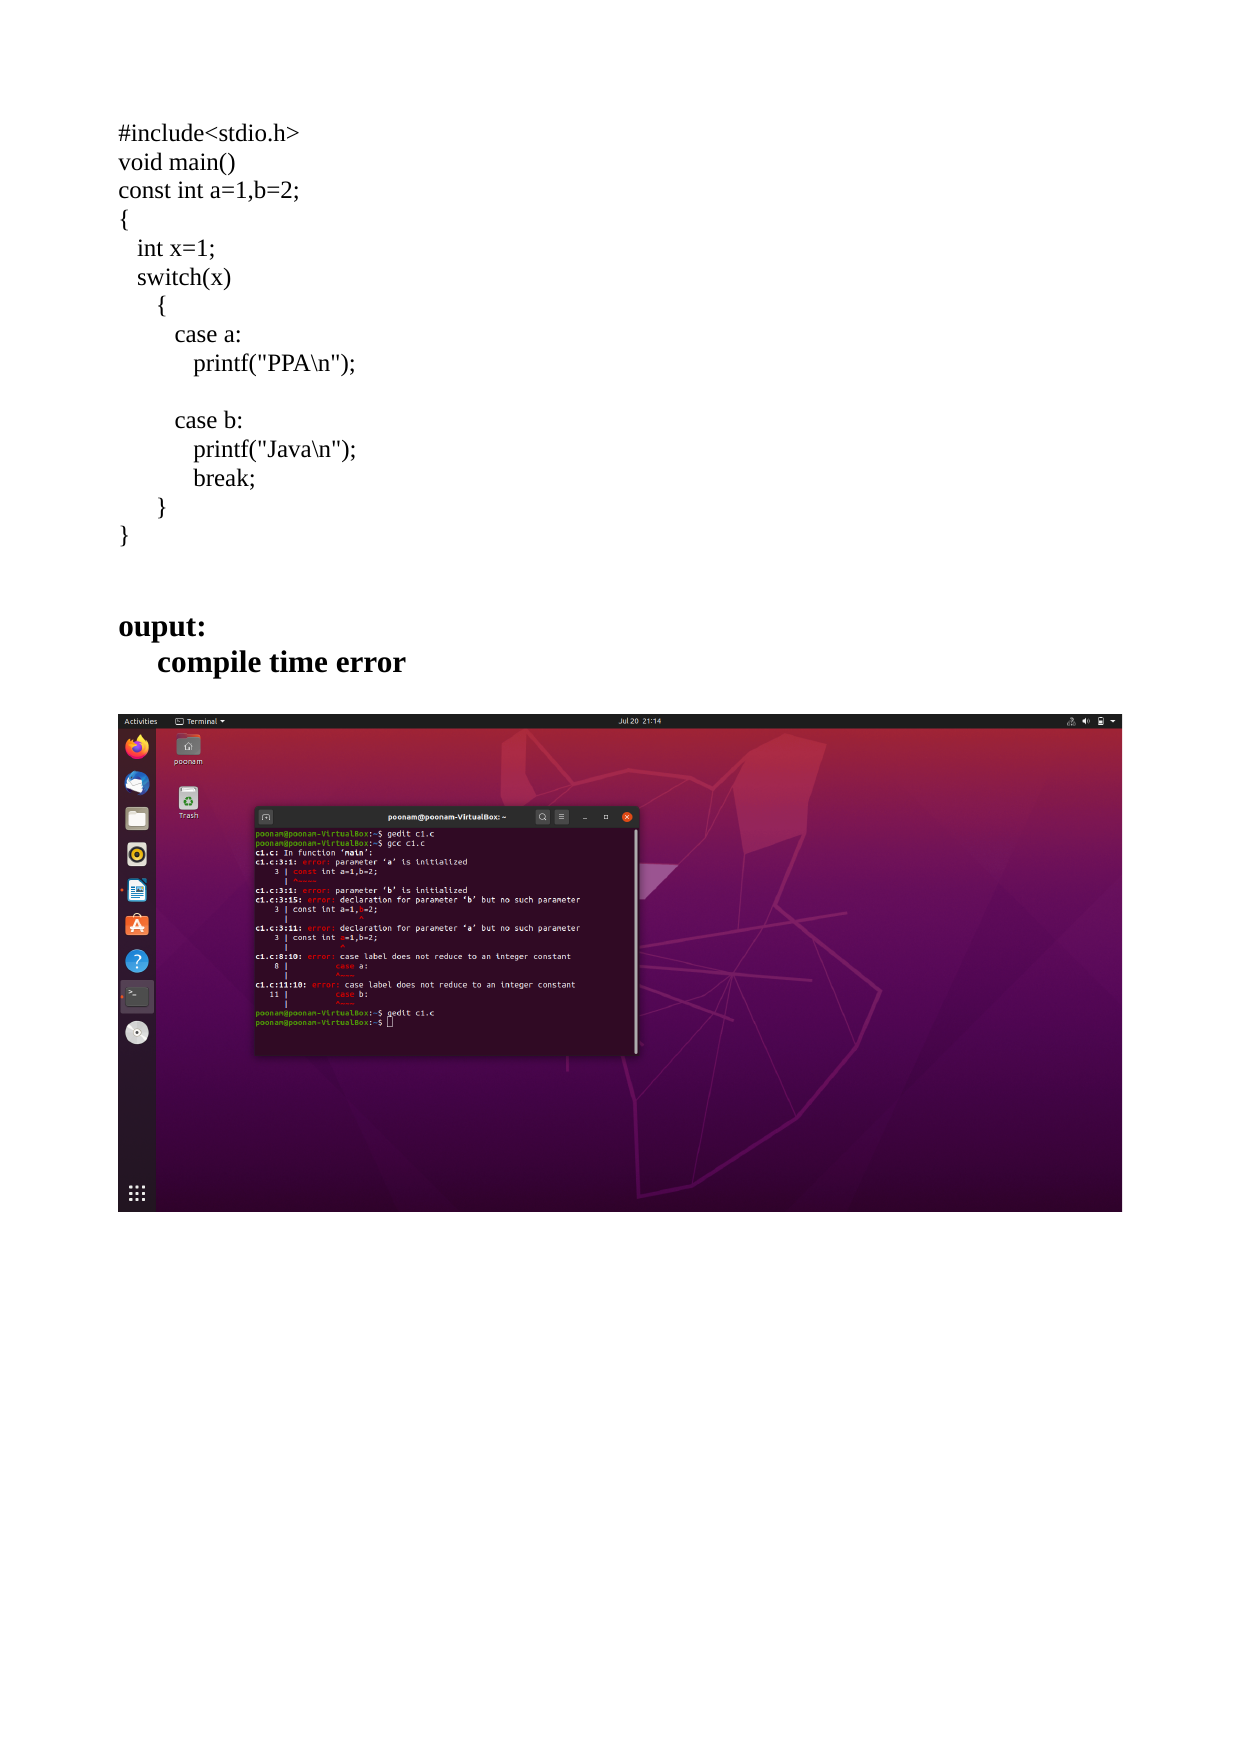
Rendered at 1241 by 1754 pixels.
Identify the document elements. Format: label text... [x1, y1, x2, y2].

text printf("Java\n"); [118, 434, 1122, 463]
picture [118, 714, 1123, 1212]
text break; [118, 463, 1122, 492]
text void main() [118, 147, 1122, 176]
text const int a=1,b=2; [118, 176, 1122, 204]
text switch(x) [118, 262, 1122, 291]
text case a: [118, 319, 1122, 348]
text ouput: [118, 607, 1122, 643]
text #include<stdio.h> [118, 118, 1122, 147]
text { [118, 291, 1122, 319]
text compile time error [118, 643, 1122, 679]
text } [118, 521, 1122, 549]
text } [118, 492, 1122, 521]
text { [118, 204, 1122, 233]
text printf("PPA\n"); [118, 348, 1122, 377]
text case b: [118, 406, 1122, 434]
text int x=1; [118, 233, 1122, 262]
